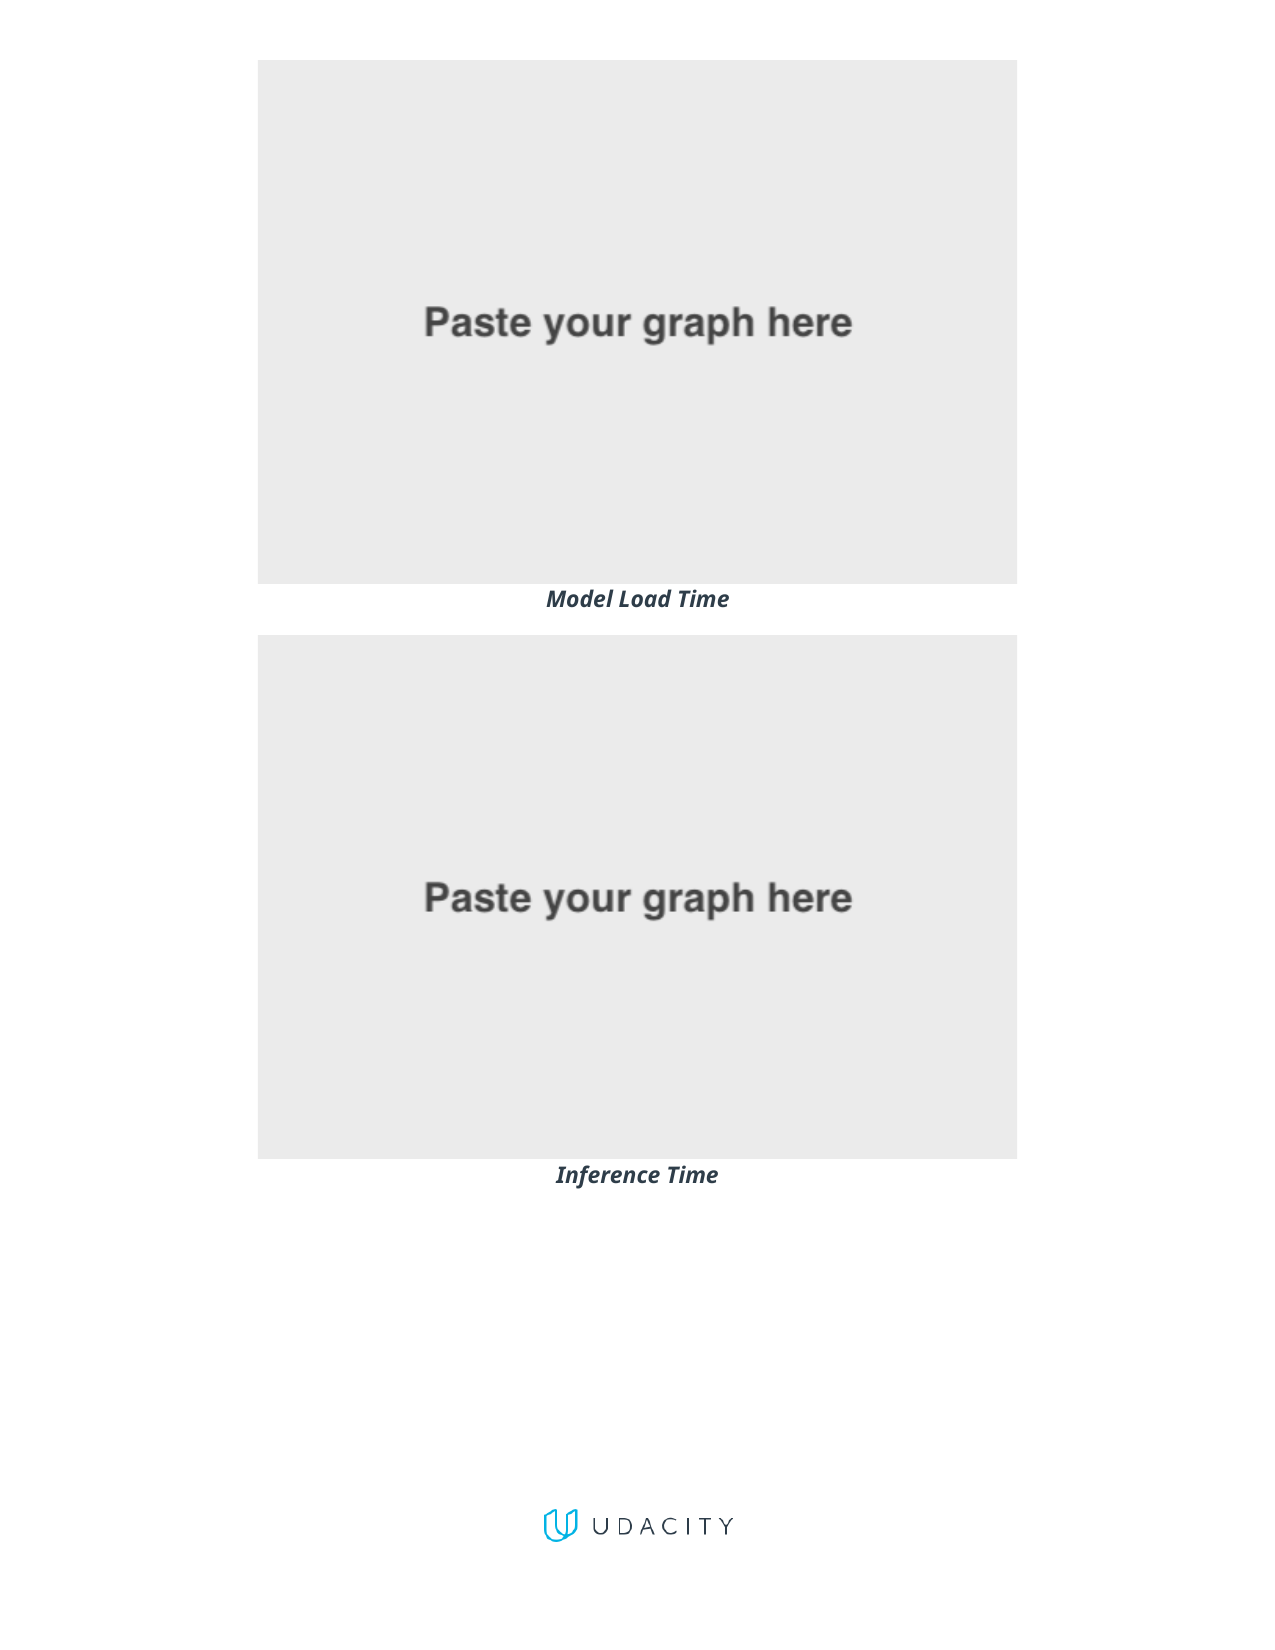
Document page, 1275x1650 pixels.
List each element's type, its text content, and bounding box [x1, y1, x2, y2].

picture [510, 1475, 765, 1575]
picture [257, 60, 1018, 584]
text Model Load Time [60, 583, 1215, 615]
picture [257, 635, 1018, 1159]
text Inference Time [60, 1159, 1215, 1190]
